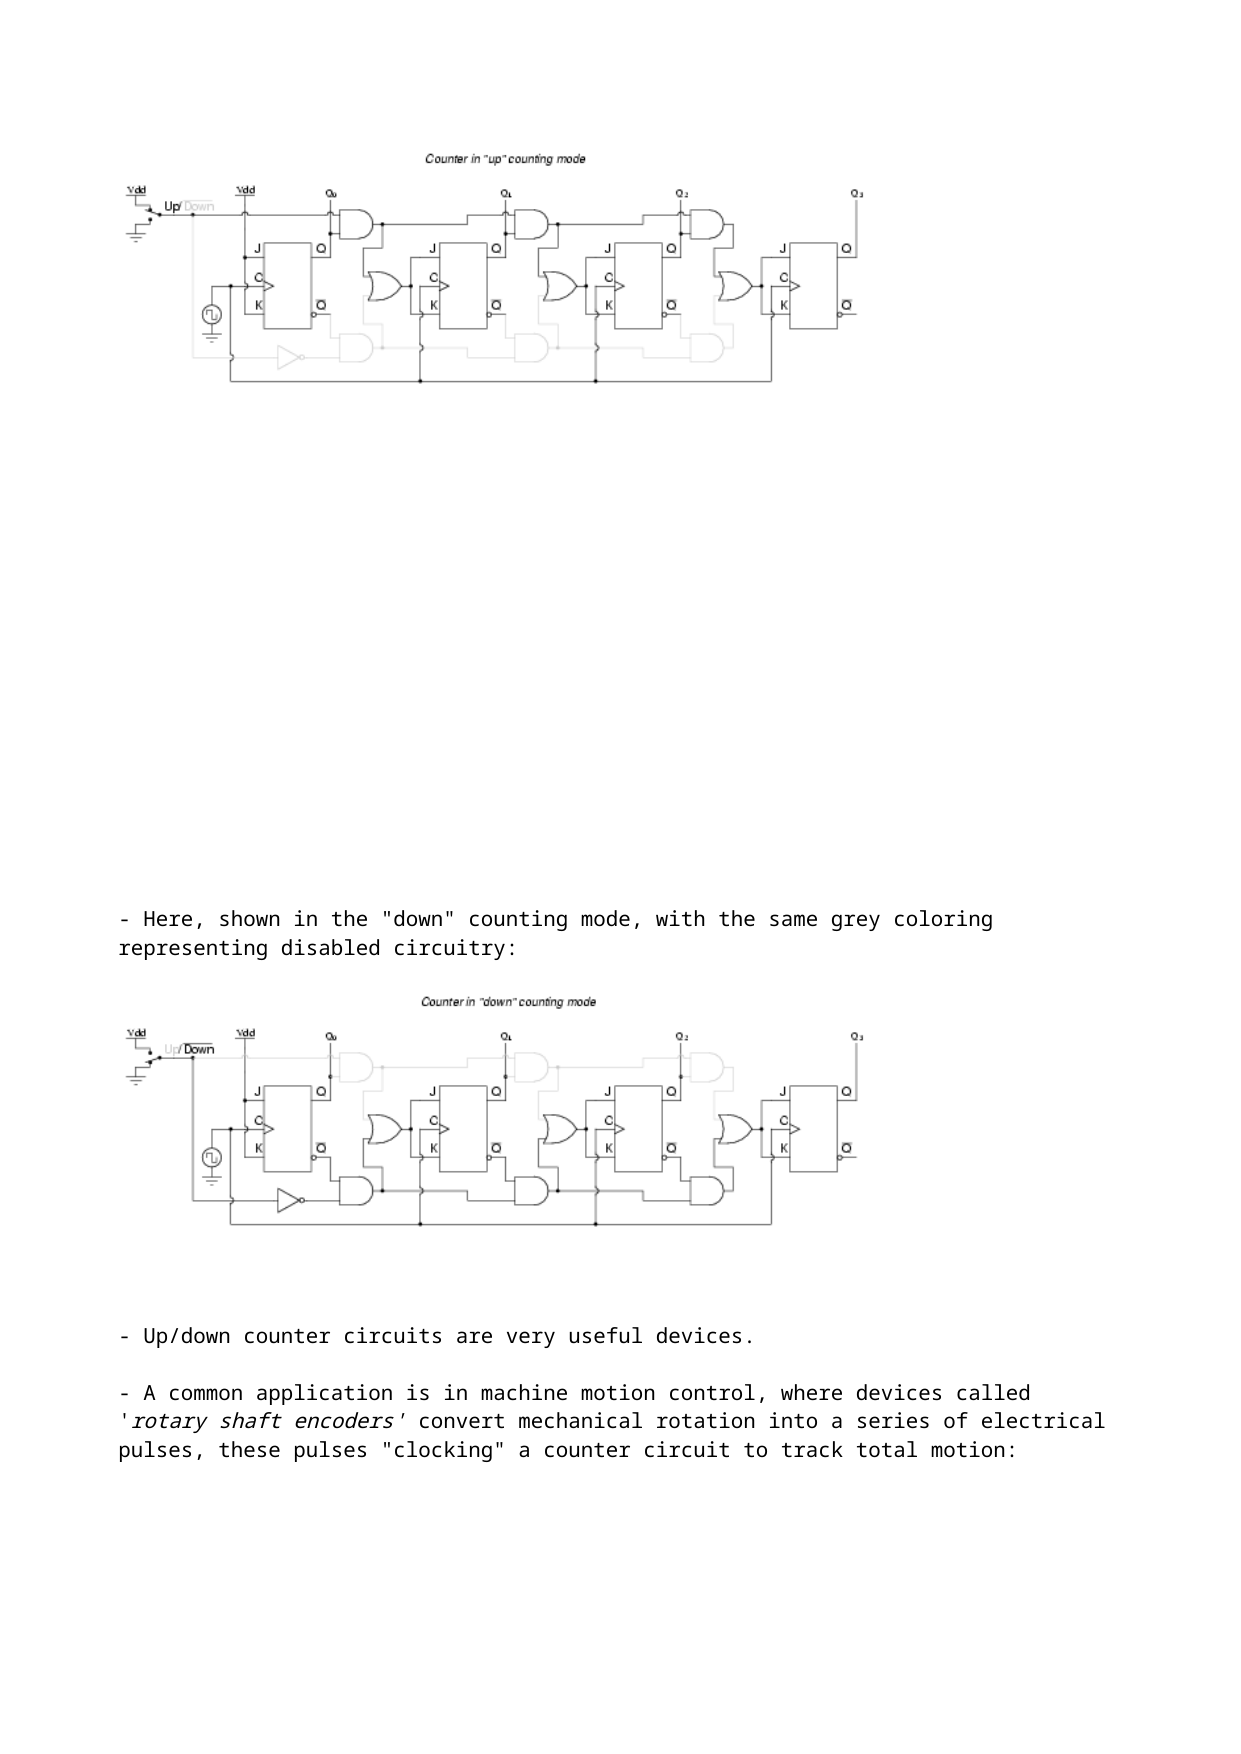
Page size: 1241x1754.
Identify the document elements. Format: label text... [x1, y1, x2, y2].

text - Up/down counter circuits are very useful devices. [118, 1321, 1122, 1349]
text - Here, shown in the "down" counting mode, with the same grey coloring representing disabled circuitry: [118, 904, 1122, 961]
text - A common application is in machine motion control, where devices called 'rotary shaft encoders' convert mechanical rotation into a series of electrical pulses, these pulses "clocking" a counter circuit to track total motion: [118, 1378, 1122, 1463]
picture [118, 146, 871, 393]
picture [118, 989, 871, 1236]
